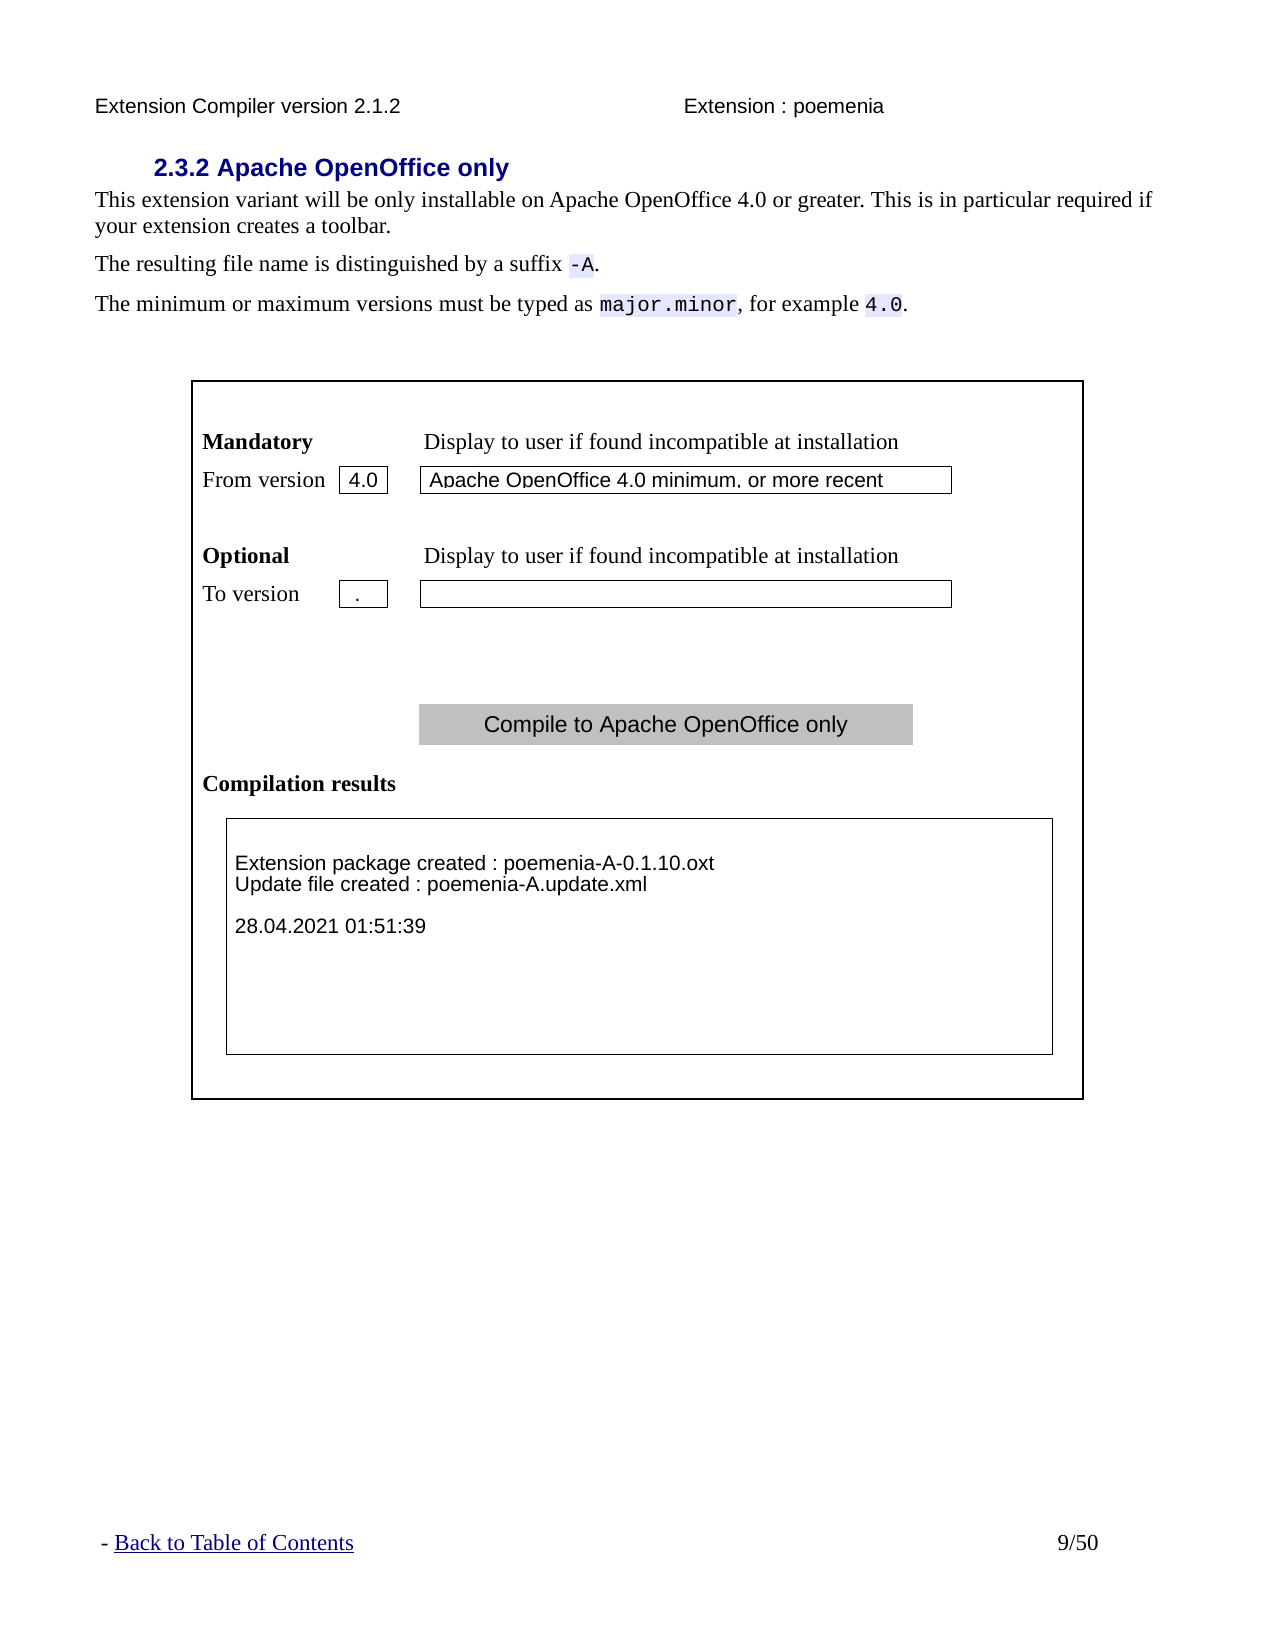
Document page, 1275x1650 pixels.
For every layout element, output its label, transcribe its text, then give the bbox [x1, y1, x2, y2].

text The minimum or maximum versions must be typed as major.minor, for example 4.0. [94, 290, 1181, 317]
text [952, 467, 1073, 492]
text To version [202, 581, 339, 606]
text Mandatory Display to user if found incompatible at installation [202, 429, 1073, 454]
text Optional Display to user if found incompatible at installation [202, 543, 1073, 568]
text The resulting file name is distinguished by a suffix -A. [94, 251, 1181, 278]
text Compilation results [202, 771, 1073, 796]
subtitle Apache OpenOffice only [153, 153, 1181, 181]
text [388, 581, 420, 606]
text [952, 581, 1073, 606]
text From version [202, 467, 339, 492]
text [388, 467, 420, 492]
text This extension variant will be only installable on Apache OpenOffice 4.0 or greater. This is in particular required if your extension creates a toolbar. [94, 187, 1181, 238]
